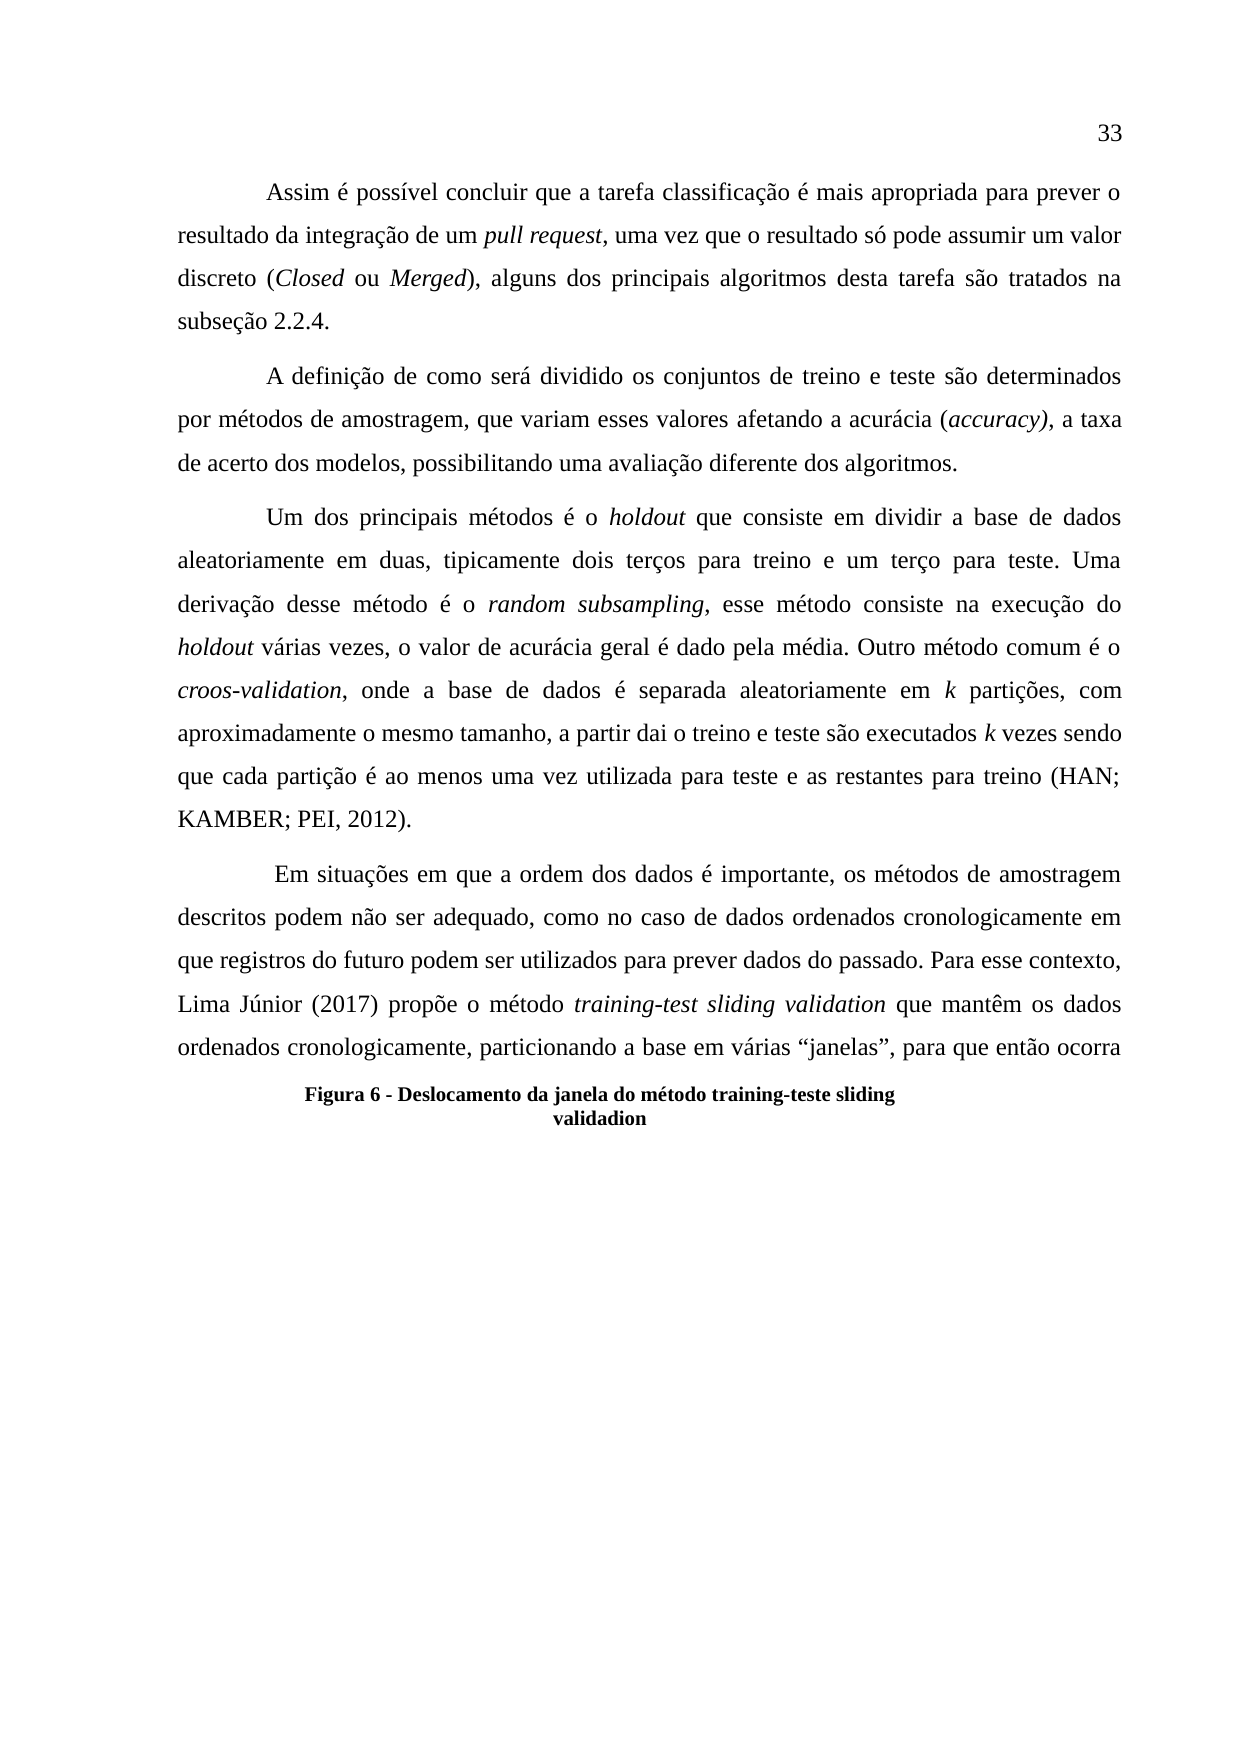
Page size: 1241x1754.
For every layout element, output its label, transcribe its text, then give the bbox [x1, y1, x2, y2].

text Em situações em que a ordem dos dados é importante, os métodos de amostragem descritos podem não ser adequado, como no caso de dados ordenados cronologicamente em que registros do futuro podem ser utilizados para prever dados do passado. Para esse contexto, Lima Júnior (2017) propõe o método training-test sliding validation que mantêm os dados ordenados cronologicamente, particionando a base em várias “janelas”, para que então ocorra [177, 859, 1122, 1061]
text [258, 1130, 941, 1754]
text A definição de como será dividido os conjuntos de treino e teste são determinados por métodos de amostragem, que variam esses valores afetando a acurácia (accuracy), a taxa de acerto dos modelos, possibilitando uma avaliação diferente dos algoritmos. [177, 361, 1122, 476]
text Assim é possível concluir que a tarefa classificação é mais apropriada para prever o resultado da integração de um pull request, uma vez que o resultado só pode assumir um valor discreto (Closed ou Merged), alguns dos principais algoritmos desta tarefa são tratados na subseção 2.2.4. [177, 177, 1122, 335]
text Figura 6 - Deslocamento da janela do método training-teste sliding validadion [258, 1082, 941, 1130]
text Um dos principais métodos é o holdout que consiste em dividir a base de dados aleatoriamente em duas, tipicamente dois terços para treino e um terço para teste. Uma derivação desse método é o random subsampling, esse método consiste na execução do holdout várias vezes, o valor de acurácia geral é dado pela média. Outro método comum é o croos-validation, onde a base de dados é separada aleatoriamente em k partições, com aproximadamente o mesmo tamanho, a partir dai o treino e teste são executados k vezes sendo que cada partição é ao menos uma vez utilizada para teste e as restantes para treino (HAN; KAMBER; PEI, 2012). [177, 502, 1122, 833]
